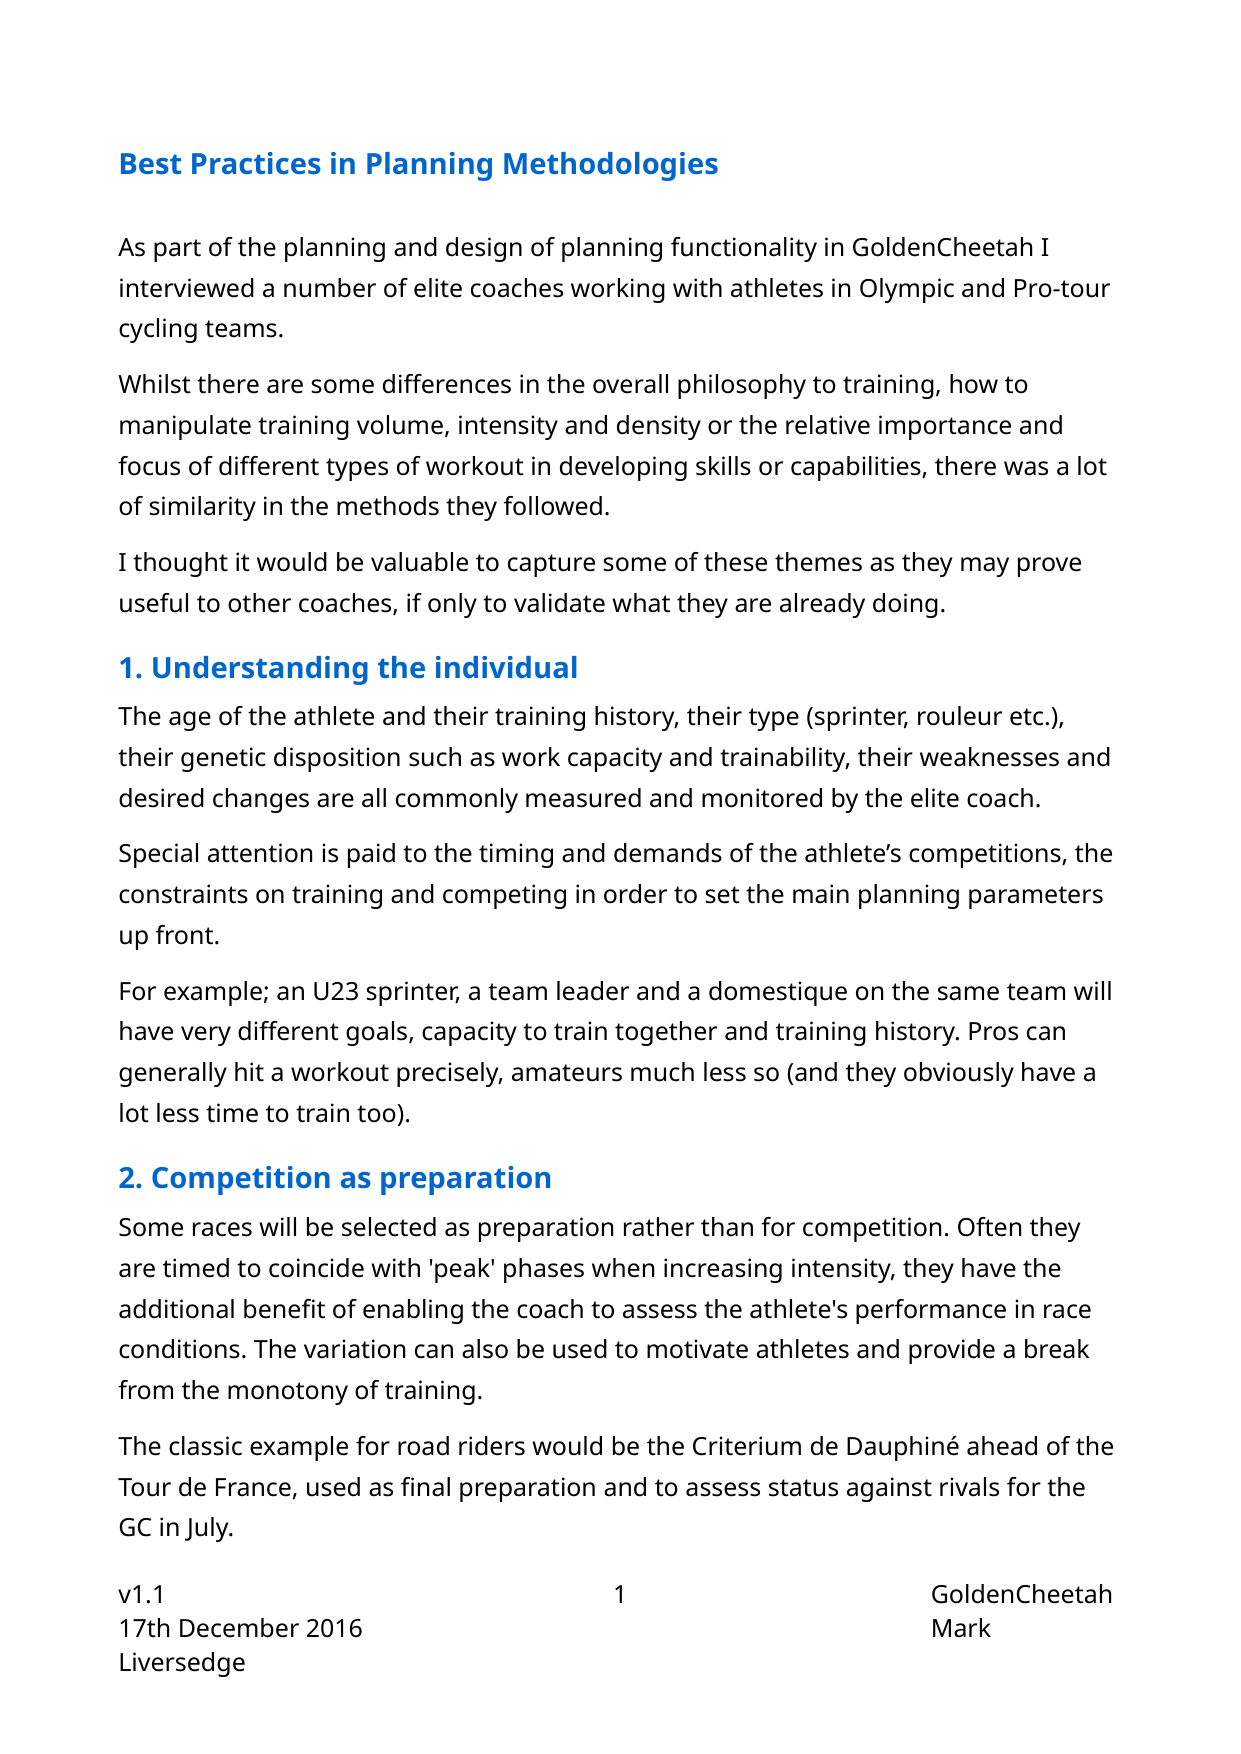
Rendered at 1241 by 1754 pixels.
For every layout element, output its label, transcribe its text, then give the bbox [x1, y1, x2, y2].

text For example; an U23 sprinter, a team leader and a domestique on the same team will have very different goals, capacity to train together and training history. Pros can generally hit a workout precisely, amateurs much less so (and they obviously have a lot less time to train too). [118, 973, 1122, 1130]
text Special attention is paid to the timing and demands of the athlete’s competitions, the constraints on training and competing in order to set the main planning parameters up front. [118, 836, 1122, 952]
subtitle 2. Competition as preparation [118, 1157, 1122, 1197]
text The age of the athlete and their training history, their type (sprinter, rouleur etc.), their genetic disposition such as work capacity and trainability, their weaknesses and desired changes are all commonly measured and monitored by the elite coach. [118, 699, 1122, 815]
subtitle 1. Understanding the individual [118, 647, 1122, 687]
text Some races will be selected as preparation rather than for competition. Often they are timed to coincide with 'peak' phases when increasing intensity, they have the additional benefit of enabling the coach to assess the athlete's performance in race conditions. The variation can also be used to motivate athletes and provide a break from the monotony of training. [118, 1209, 1122, 1407]
text I thought it would be valuable to capture some of these themes as they may prove useful to other coaches, if only to validate what they are already doing. [118, 544, 1122, 619]
text Whilst there are some differences in the overall philosophy to training, how to manipulate training volume, intensity and density or the relative importance and focus of different types of workout in developing skills or capabilities, there was a lot of similarity in the methods they followed. [118, 366, 1122, 523]
subtitle Best Practices in Planning Methodologies [118, 143, 1122, 183]
text As part of the planning and design of planning functionality in GoldenCheetah I interviewed a number of elite coaches working with athletes in Olympic and Pro-tour cycling teams. [118, 229, 1122, 345]
text The classic example for road riders would be the Criterium de Dauphiné ahead of the Tour de France, used as final preparation and to assess status against rivals for the GC in July. [118, 1428, 1122, 1544]
